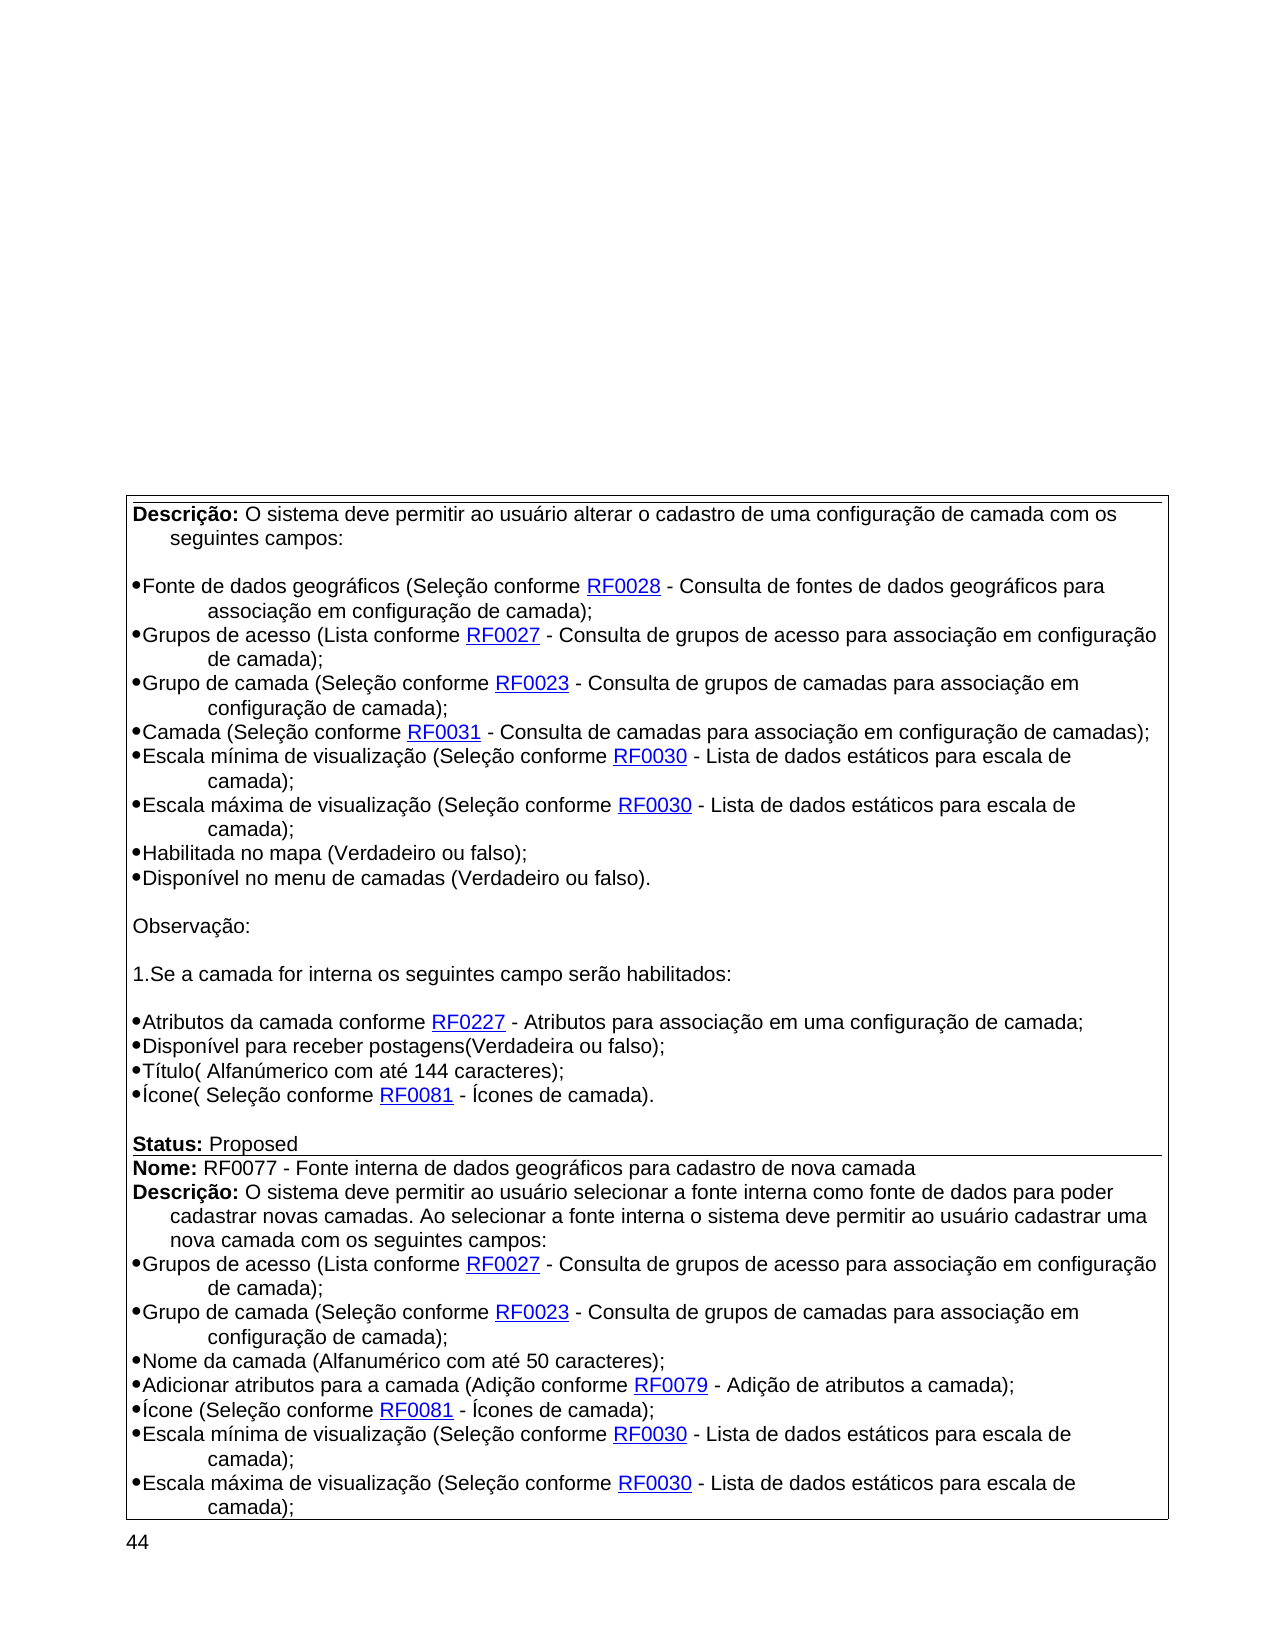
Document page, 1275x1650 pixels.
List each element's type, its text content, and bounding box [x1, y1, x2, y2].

table_cell Nome: RF0077 - Fonte interna de dados geográficos para cadastro de nova camada Descrição: O sistema deve permitir ao usuário selecionar a fonte interna como fonte de dados para poder cadastrar novas camadas. Ao selecionar a fonte interna o sistema deve permitir ao usuário cadastrar uma nova camada com os seguintes campos: Grupos de acesso (Lista conforme RF0027 - Consulta de grupos de acesso para associação em configuração de camada); Grupo de camada (Seleção conforme RF0023 - Consulta de grupos de camadas para associação em configuração de camada); Nome da camada (Alfanumérico com até 50 caracteres); Adicionar atributos para a camada (Adição conforme RF0079 - Adição de atributos a camada); Ícone (Seleção conforme RF0081 - Ícones de camada); Escala mínima de visualização (Seleção conforme RF0030 - Lista de dados estáticos para escala de camada); Escala máxima de visualização (Seleção conforme RF0030 - Lista de dados estáticos para escala de camada); Inicia habilitada no mapa (Verdadeiro ou falso); Disponível no menu de camadas (Verdadeiro ou falso); Disponível para receber postagens. Status: Proposed [133, 1156, 1162, 1519]
table_cell [127, 496, 1168, 1519]
table_cell Descrição: O sistema deve permitir ao usuário alterar o cadastro de uma configuração de camada com os seguintes campos: Fonte de dados geográficos (Seleção conforme RF0028 - Consulta de fontes de dados geográficos para associação em configuração de camada); Grupos de acesso (Lista conforme RF0027 - Consulta de grupos de acesso para associação em configuração de camada); Grupo de camada (Seleção conforme RF0023 - Consulta de grupos de camadas para associação em configuração de camada); Camada (Seleção conforme RF0031 - Consulta de camadas para associação em configuração de camadas); Escala mínima de visualização (Seleção conforme RF0030 - Lista de dados estáticos para escala de camada); Escala máxima de visualização (Seleção conforme RF0030 - Lista de dados estáticos para escala de camada); Habilitada no mapa (Verdadeiro ou falso); Disponível no menu de camadas (Verdadeiro ou falso). Observação: Se a camada for interna os seguintes campo serão habilitados: Atributos da camada conforme RF0227 - Atributos para associação em uma configuração de camada; Disponível para receber postagens(Verdadeira ou falso); Título( Alfanúmerico com até 144 caracteres); Ícone( Seleção conforme RF0081 - Ícones de camada). Status: Proposed [133, 503, 1162, 1155]
